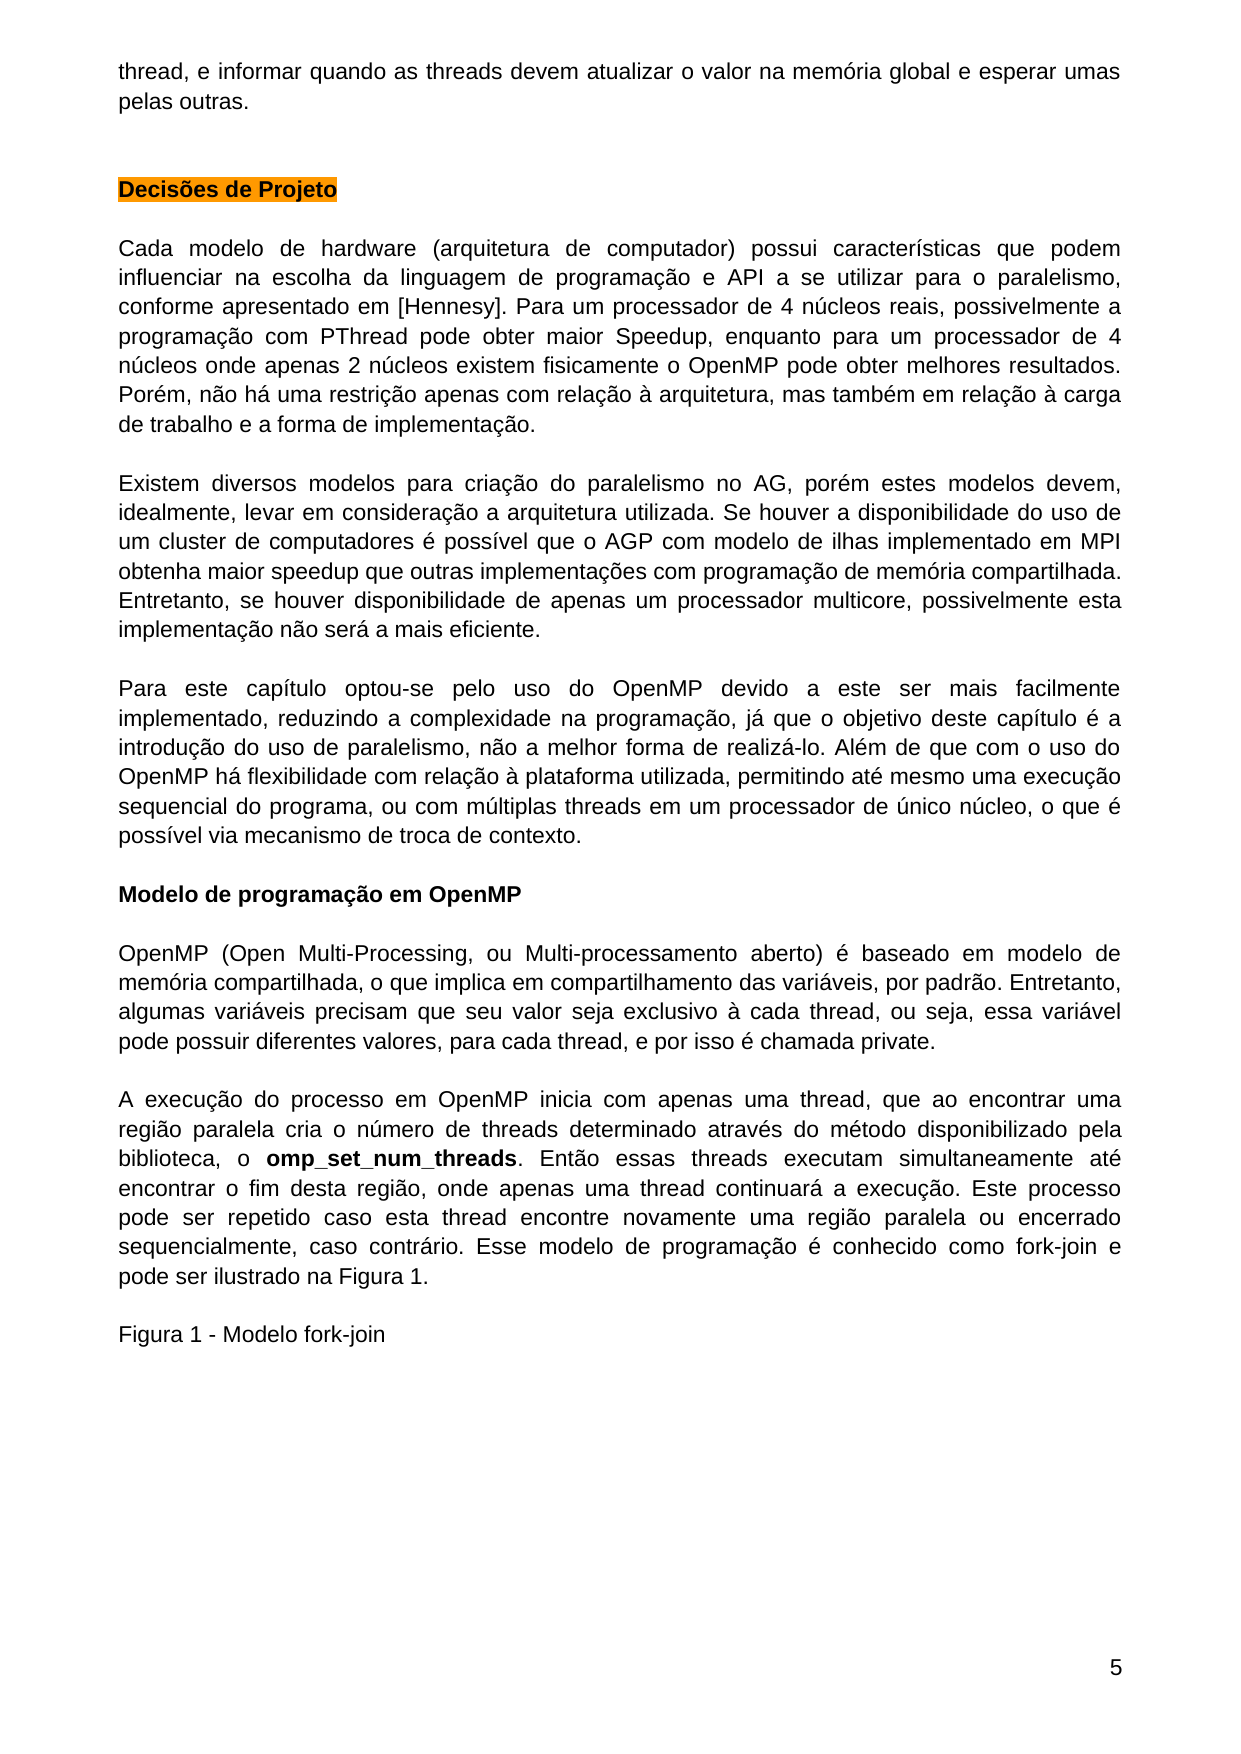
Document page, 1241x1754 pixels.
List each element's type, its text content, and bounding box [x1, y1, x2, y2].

text Para este capítulo optou-se pelo uso do OpenMP devido a este ser mais facilmente implementado, reduzindo a complexidade na programação, já que o objetivo deste capítulo é a introdução do uso de paralelismo, não a melhor forma de realizá-lo. Além de que com o uso do OpenMP há flexibilidade com relação à plataforma utilizada, permitindo até mesmo uma execução sequencial do programa, ou com múltiplas threads em um processador de único núcleo, o que é possível via mecanismo de troca de contexto. [118, 676, 1122, 848]
text Existem diversos modelos para criação do paralelismo no AG, porém estes modelos devem, idealmente, levar em consideração a arquitetura utilizada. Se houver a disponibilidade do uso de um cluster de computadores é possível que o AGP com modelo de ilhas implementado em MPI obtenha maior speedup que outras implementações com programação de memória compartilhada. Entretanto, se houver disponibilidade de apenas um processador multicore, possivelmente esta implementação não será a mais eficiente. [118, 470, 1122, 643]
text Cada modelo de hardware (arquitetura de computador) possui características que podem influenciar na escolha da linguagem de programação e API a se utilizar para o paralelismo, conforme apresentado em [Hennesy]. Para um processador de 4 núcleos reais, possivelmente a programação com PThread pode obter maior Speedup, enquanto para um processador de 4 núcleos onde apenas 2 núcleos existem fisicamente o OpenMP pode obter melhores resultados. Porém, não há uma restrição apenas com relação à arquitetura, mas também em relação à carga de trabalho e a forma de implementação. [118, 235, 1122, 437]
text Figura 1 - Modelo fork-join [118, 1322, 1122, 1348]
text Decisões de Projeto [118, 177, 1122, 202]
text thread, e informar quando as threads devem atualizar o valor na memória global e esperar umas pelas outras. [118, 59, 1122, 114]
text A execução do processo em OpenMP inicia com apenas uma thread, que ao encontrar uma região paralela cria o número de threads determinado através do método disponibilizado pela biblioteca, o omp_set_num_threads. Então essas threads executam simultaneamente até encontrar o fim desta região, onde apenas uma thread continuará a execução. Este processo pode ser repetido caso esta thread encontre novamente uma região paralela ou encerrado sequencialmente, caso contrário. Esse modelo de programação é conhecido como fork-join e pode ser ilustrado na Figura 1. [118, 1087, 1122, 1289]
text OpenMP (Open Multi-Processing, ou Multi-processamento aberto) é baseado em modelo de memória compartilhada, o que implica em compartilhamento das variáveis, por padrão. Entretanto, algumas variáveis precisam que seu valor seja exclusivo à cada thread, ou seja, essa variável pode possuir diferentes valores, para cada thread, e por isso é chamada private. [118, 940, 1122, 1054]
text Modelo de programação em OpenMP [118, 882, 1122, 907]
